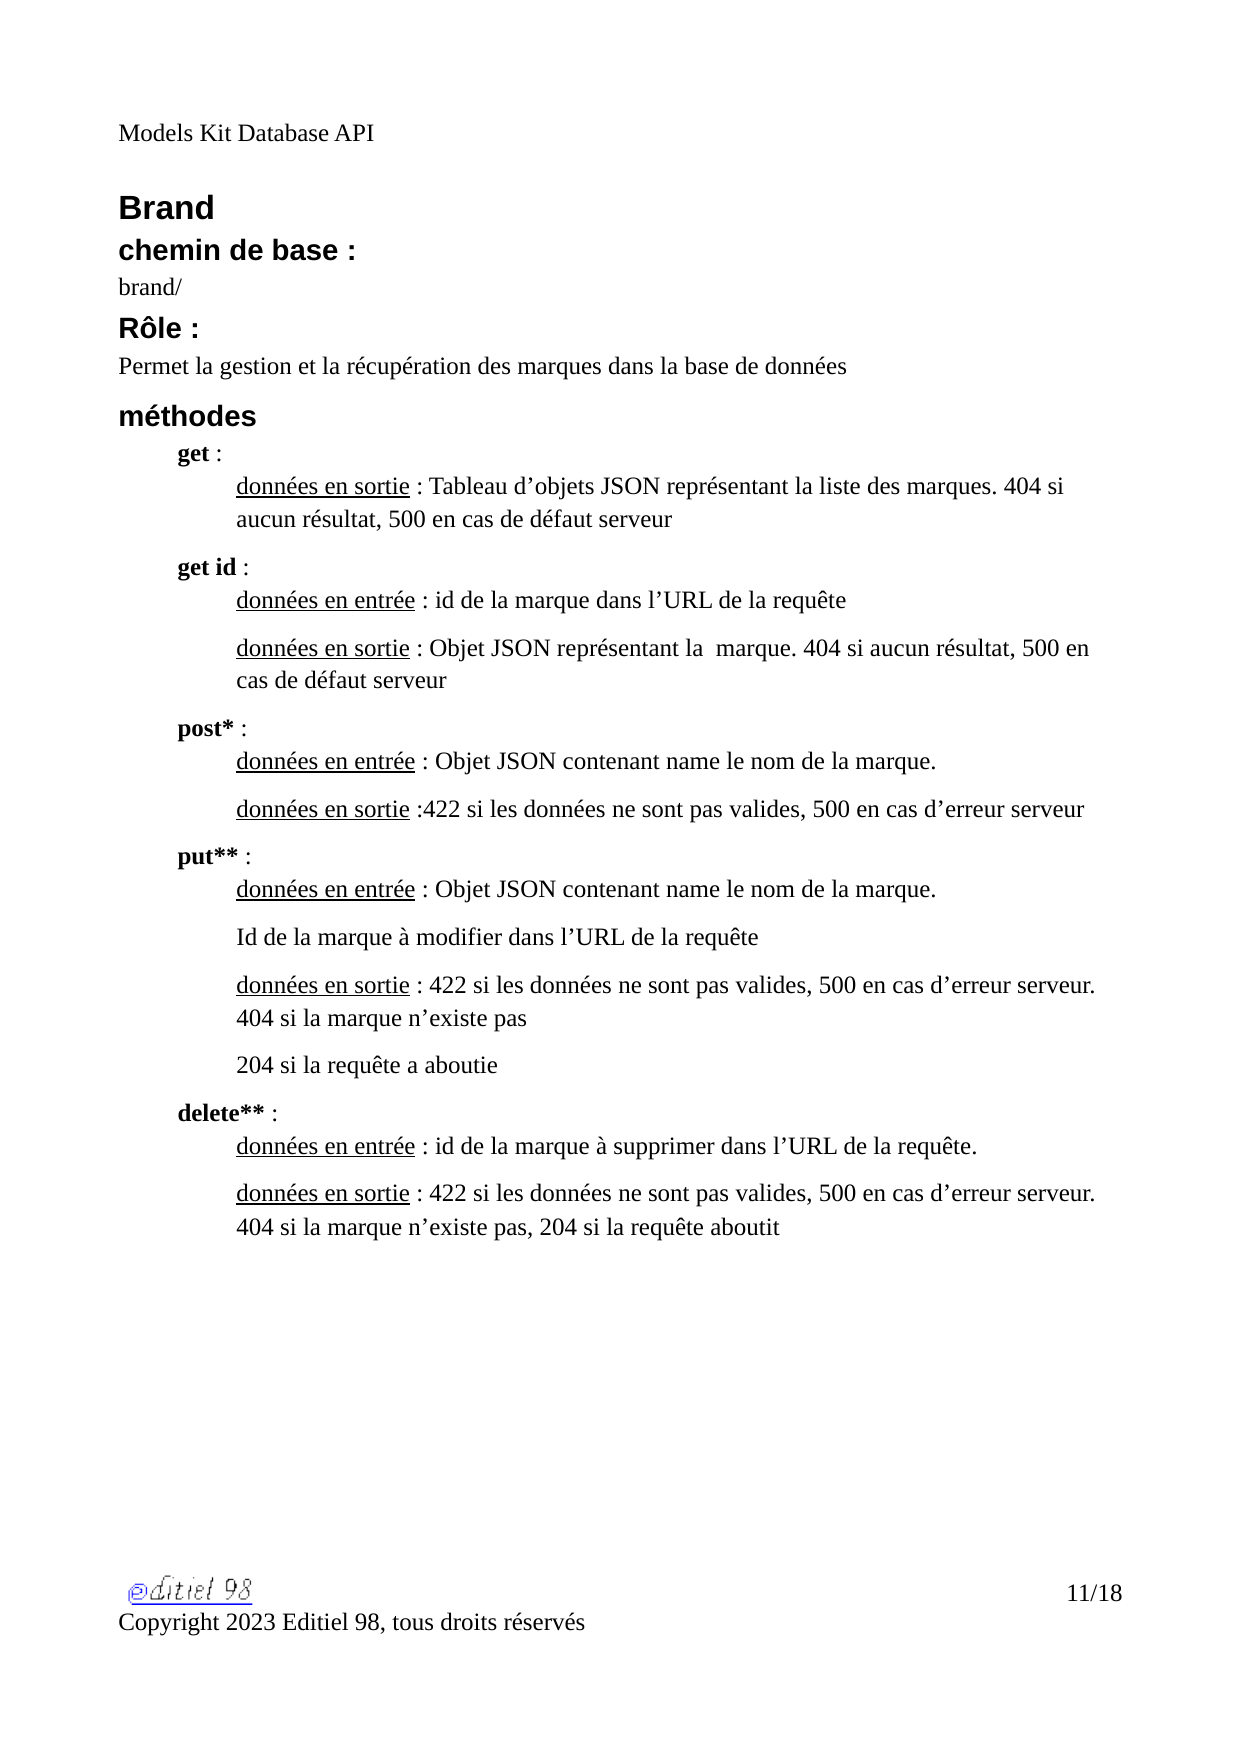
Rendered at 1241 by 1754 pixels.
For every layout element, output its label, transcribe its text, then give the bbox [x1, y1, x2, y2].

subtitle Brand [118, 188, 1122, 227]
text données en sortie : 422 si les données ne sont pas valides, 500 en cas d’erreur serveur. 404 si la marque n’existe pas, 204 si la requête aboutit [236, 1178, 1122, 1240]
text get : [118, 438, 1122, 467]
text get id : [118, 552, 1122, 581]
text données en entrée : Objet JSON contenant name le nom de la marque. [118, 746, 1122, 775]
text données en entrée : id de la marque à supprimer dans l’URL de la requête. [118, 1131, 1122, 1160]
subtitle Rôle : [118, 311, 1122, 345]
text Id de la marque à modifier dans l’URL de la requête [236, 922, 1122, 951]
text delete** : [118, 1098, 1122, 1127]
text données en entrée : id de la marque dans l’URL de la requête [118, 585, 1122, 614]
subtitle méthodes [118, 399, 1122, 432]
subtitle chemin de base : [118, 233, 1122, 266]
text données en entrée : Objet JSON contenant name le nom de la marque. [236, 874, 1122, 903]
text put** : [118, 841, 1122, 870]
text données en sortie : Objet JSON représentant la marque. 404 si aucun résultat, 500 en cas de défaut serveur [236, 633, 1122, 694]
text 204 si la requête a aboutie [118, 1050, 1122, 1079]
text brand/ [118, 272, 1122, 301]
text données en sortie : 422 si les données ne sont pas valides, 500 en cas d’erreur serveur. 404 si la marque n’existe pas [236, 970, 1122, 1031]
text données en sortie : Tableau d’objets JSON représentant la liste des marques. 404 si aucun résultat, 500 en cas de défaut serveur [236, 471, 1122, 533]
text données en sortie :422 si les données ne sont pas valides, 500 en cas d’erreur serveur [118, 794, 1122, 823]
text Permet la gestion et la récupération des marques dans la base de données [118, 351, 1122, 380]
text post* : [118, 713, 1122, 742]
picture [127, 1575, 253, 1605]
